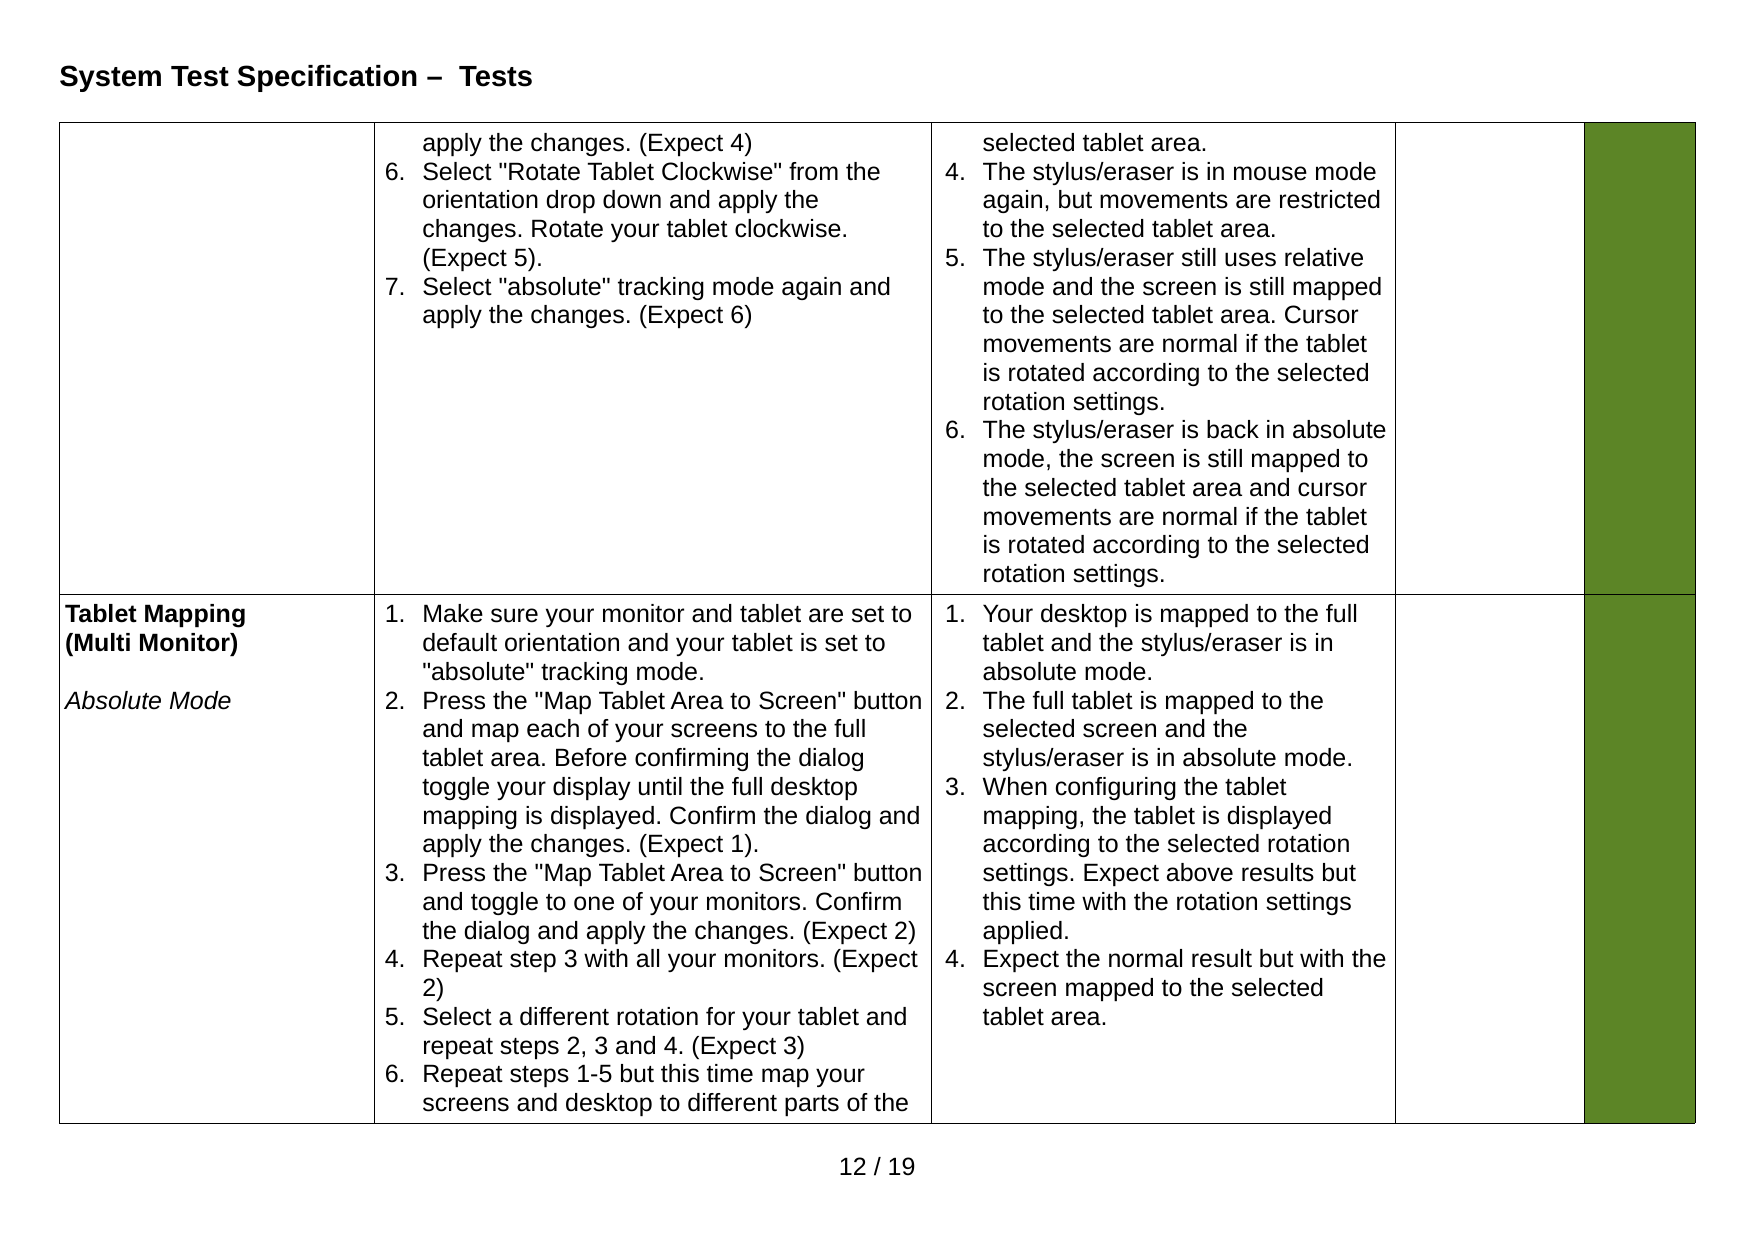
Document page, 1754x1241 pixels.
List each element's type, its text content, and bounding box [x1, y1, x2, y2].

table_cell Make sure your monitor and tablet are set to default orientation and your tablet is set to "absolute" tracking mode. Press the "Map Tablet Area to Screen" button and map each of your screens to the full tablet area. Before confirming the dialog toggle your display until the full desktop mapping is displayed. Confirm the dialog and apply the changes. (Expect 1). Press the "Map Tablet Area to Screen" button and toggle to one of your monitors. Confirm the dialog and apply the changes. (Expect 2) Repeat step 3 with all your monitors. (Expect 2) Select a different rotation for your tablet and repeat steps 2, 3 and 4. (Expect 3) Repeat steps 1-5 but this time map your screens and desktop to different parts of the [375, 595, 931, 1123]
table_cell [60, 123, 374, 594]
table_cell [1396, 123, 1584, 594]
table_cell Your desktop is mapped to the full tablet and the stylus/eraser is in absolute mode. The full tablet is mapped to the selected screen and the stylus/eraser is in absolute mode. When configuring the tablet mapping, the tablet is displayed according to the selected rotation settings. Expect above results but this time with the rotation settings applied. Expect the normal result but with the screen mapped to the selected tablet area. [932, 595, 1395, 1123]
table_cell [1585, 123, 1695, 594]
table_cell Tablet Mapping (Multi Monitor) Absolute Mode [60, 595, 374, 1123]
table_cell selected tablet area. The stylus/eraser is in mouse mode again, but movements are restricted to the selected tablet area. The stylus/eraser still uses relative mode and the screen is still mapped to the selected tablet area. Cursor movements are normal if the tablet is rotated according to the selected rotation settings. The stylus/eraser is back in absolute mode, the screen is still mapped to the selected tablet area and cursor movements are normal if the tablet is rotated according to the selected rotation settings. [932, 123, 1395, 594]
table_cell [1585, 595, 1695, 1123]
table_cell apply the changes. (Expect 4) Select "Rotate Tablet Clockwise" from the orientation drop down and apply the changes. Rotate your tablet clockwise. (Expect 5). Select "absolute" tracking mode again and apply the changes. (Expect 6) [375, 123, 931, 594]
table_cell [1396, 595, 1584, 1123]
